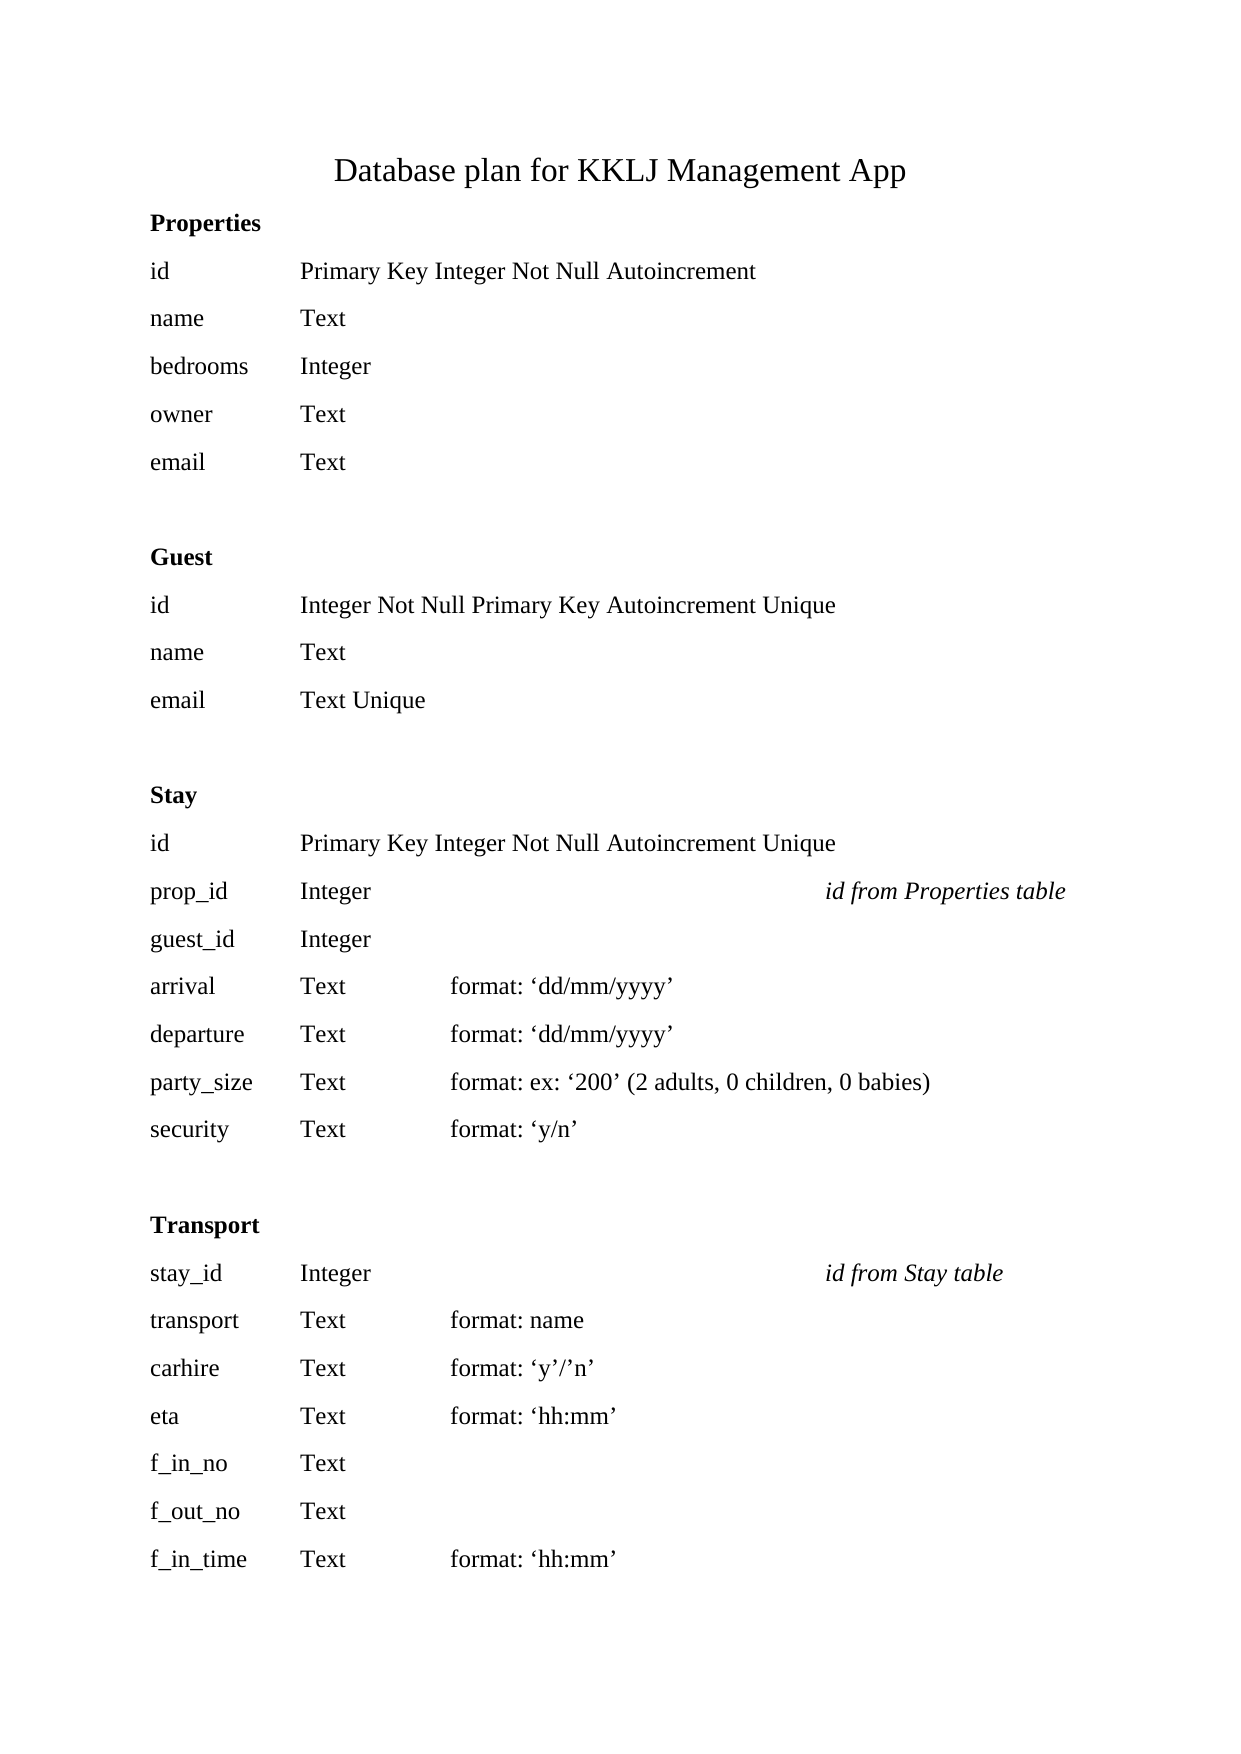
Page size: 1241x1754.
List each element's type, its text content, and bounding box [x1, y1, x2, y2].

text Guest [150, 542, 1090, 571]
text f_in_no Text [150, 1448, 1090, 1477]
text owner Text [150, 399, 1090, 428]
text id Primary Key Integer Not Null Autoincrement [150, 256, 1090, 284]
text Stay [150, 781, 1090, 809]
text arrival Text format: ‘dd/mm/yyyy’ [150, 971, 1090, 1000]
text departure Text format: ‘dd/mm/yyyy’ [150, 1019, 1090, 1048]
text carhire Text format: ‘y’/’n’ [150, 1353, 1090, 1382]
text Database plan for KKLJ Management App [150, 150, 1090, 188]
text name Text [150, 303, 1090, 332]
text Properties [150, 208, 1090, 237]
text email Text [150, 447, 1090, 475]
text Transport [150, 1210, 1090, 1239]
text f_in_time Text format: ‘hh:mm’ [150, 1544, 1090, 1573]
text id Integer Not Null Primary Key Autoincrement Unique [150, 590, 1090, 618]
text id Primary Key Integer Not Null Autoincrement Unique [150, 828, 1090, 857]
text stay_id Integer id from Stay table [150, 1258, 1090, 1286]
text transport Text format: name [150, 1305, 1090, 1334]
text security Text format: ‘y/n’ [150, 1114, 1090, 1143]
text party_size Text format: ex: ‘200’ (2 adults, 0 children, 0 babies) [150, 1067, 1090, 1096]
text f_out_no Text [150, 1496, 1090, 1525]
text eta Text format: ‘hh:mm’ [150, 1401, 1090, 1429]
text bedrooms Integer [150, 351, 1090, 380]
text email Text Unique [150, 685, 1090, 714]
text guest_id Integer [150, 924, 1090, 952]
text prop_id Integer id from Properties table [150, 876, 1090, 905]
text name Text [150, 637, 1090, 666]
